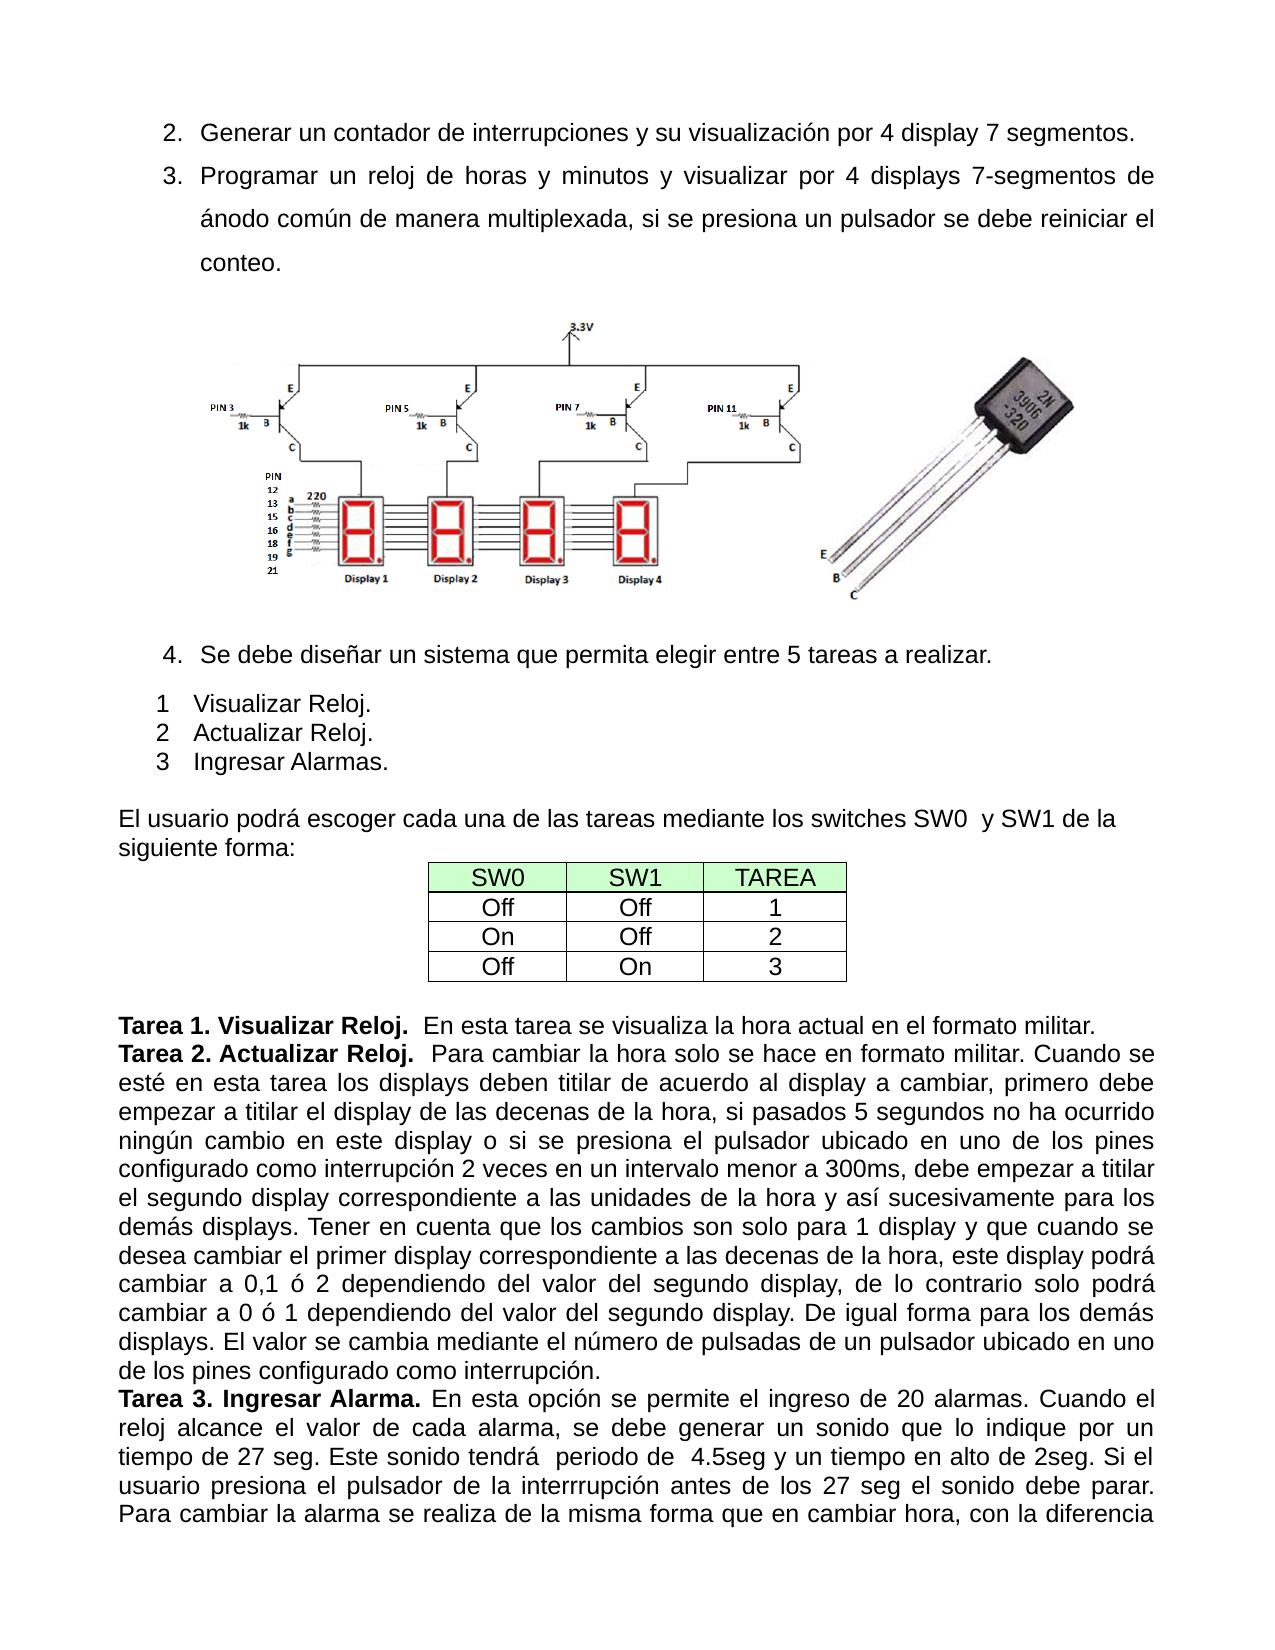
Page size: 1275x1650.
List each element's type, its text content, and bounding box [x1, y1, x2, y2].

table_cell On [429, 922, 566, 951]
table_cell 3 [704, 952, 846, 981]
table_cell 2 [704, 922, 846, 951]
table_cell On [567, 952, 703, 981]
table_cell Off [429, 893, 566, 921]
list Visualizar Reloj. [156, 689, 1157, 718]
table_cell 1 [704, 893, 846, 921]
text Tarea 1. Visualizar Reloj. En esta tarea se visualiza la hora actual en el formato militar. [118, 1011, 1157, 1039]
table_header SW1 [567, 863, 703, 891]
list Ingresar Alarmas. [156, 747, 1157, 775]
list Se debe diseñar un sistema que permita elegir entre 5 tareas a realizar. [162, 639, 1157, 668]
table_cell Off [567, 922, 703, 951]
text Tarea 2. Actualizar Reloj. Para cambiar la hora solo se hace en formato militar. Cuando se esté en esta tarea los displays deben titilar de acuerdo al display a cambiar, primero debe empezar a titilar el display de las decenas de la hora, si pasados 5 segundos no ha ocurrido ningún cambio en este display o si se presiona el pulsador ubicado en uno de los pines configurado como interrupción 2 veces en un intervalo menor a 300ms, debe empezar a titilar el segundo display correspondiente a las unidades de la hora y así sucesivamente para los demás displays. Tener en cuenta que los cambios son solo para 1 display y que cuando se desea cambiar el primer display correspondiente a las decenas de la hora, este display podrá cambiar a 0,1 ó 2 dependiendo del valor del segundo display, de lo contrario solo podrá cambiar a 0 ó 1 dependiendo del valor del segundo display. De igual forma para los demás displays. El valor se cambia mediante el número de pulsadas de un pulsador ubicado en uno de los pines configurado como interrupción. [118, 1039, 1157, 1384]
list Actualizar Reloj. [156, 718, 1157, 747]
list Generar un contador de interrupciones y su visualización por 4 display 7 segmentos. [162, 118, 1157, 147]
text El usuario podrá escoger cada una de las tareas mediante los switches SW0 y SW1 de la siguiente forma: [118, 804, 1157, 862]
table_cell Off [567, 893, 703, 921]
table_header TAREA [704, 863, 846, 891]
table_cell Off [429, 952, 566, 981]
list Programar un reloj de horas y minutos y visualizar por 4 displays 7-segmentos de ánodo común de manera multiplexada, si se presiona un pulsador se debe reiniciar el conteo. [162, 161, 1157, 276]
picture [194, 311, 1081, 625]
table_header SW0 [429, 863, 566, 891]
text Tarea 3. Ingresar Alarma. En esta opción se permite el ingreso de 20 alarmas. Cuando el reloj alcance el valor de cada alarma, se debe generar un sonido que lo indique por un tiempo de 27 seg. Este sonido tendrá periodo de 4.5seg y un tiempo en alto de 2seg. Si el usuario presiona el pulsador de la interrrupción antes de los 27 seg el sonido debe parar. Para cambiar la alarma se realiza de la misma forma que en cambiar hora, con la diferencia [118, 1384, 1157, 1528]
